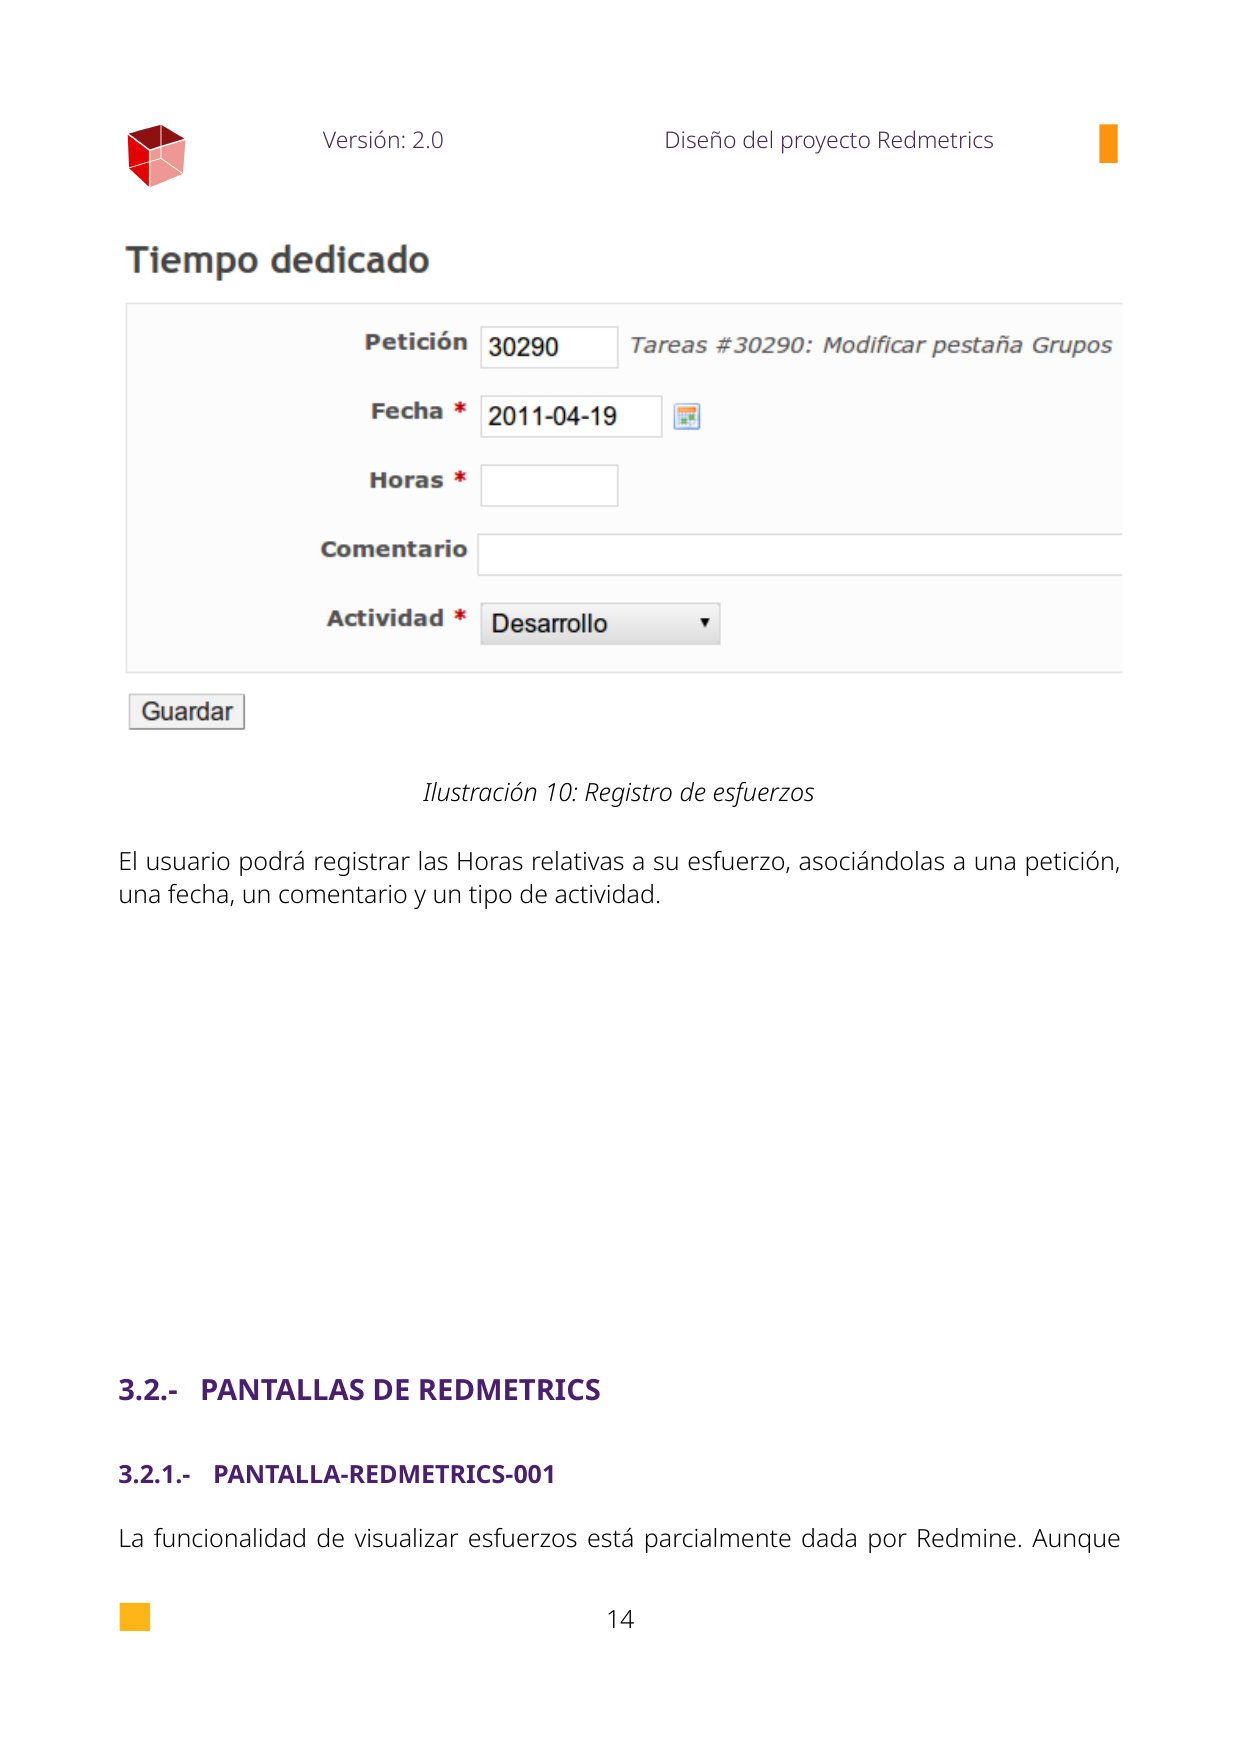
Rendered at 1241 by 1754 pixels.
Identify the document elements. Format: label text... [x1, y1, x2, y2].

text Ilustración 10: Registro de esfuerzos [118, 741, 1122, 809]
picture [123, 123, 189, 189]
text El usuario podrá registrar las Horas relativas a su esfuerzo, asociándolas a una petición, una fecha, un comentario y un tipo de actividad. [118, 843, 1122, 911]
text La funcionalidad de visualizar esfuerzos está parcialmente dada por Redmine. Aunque [118, 1521, 1122, 1555]
picture [118, 237, 1123, 741]
subtitle Pantallas de Redmetrics [118, 1369, 1122, 1409]
subtitle PANTALLA-REDMETRICS-001 [118, 1457, 1122, 1491]
